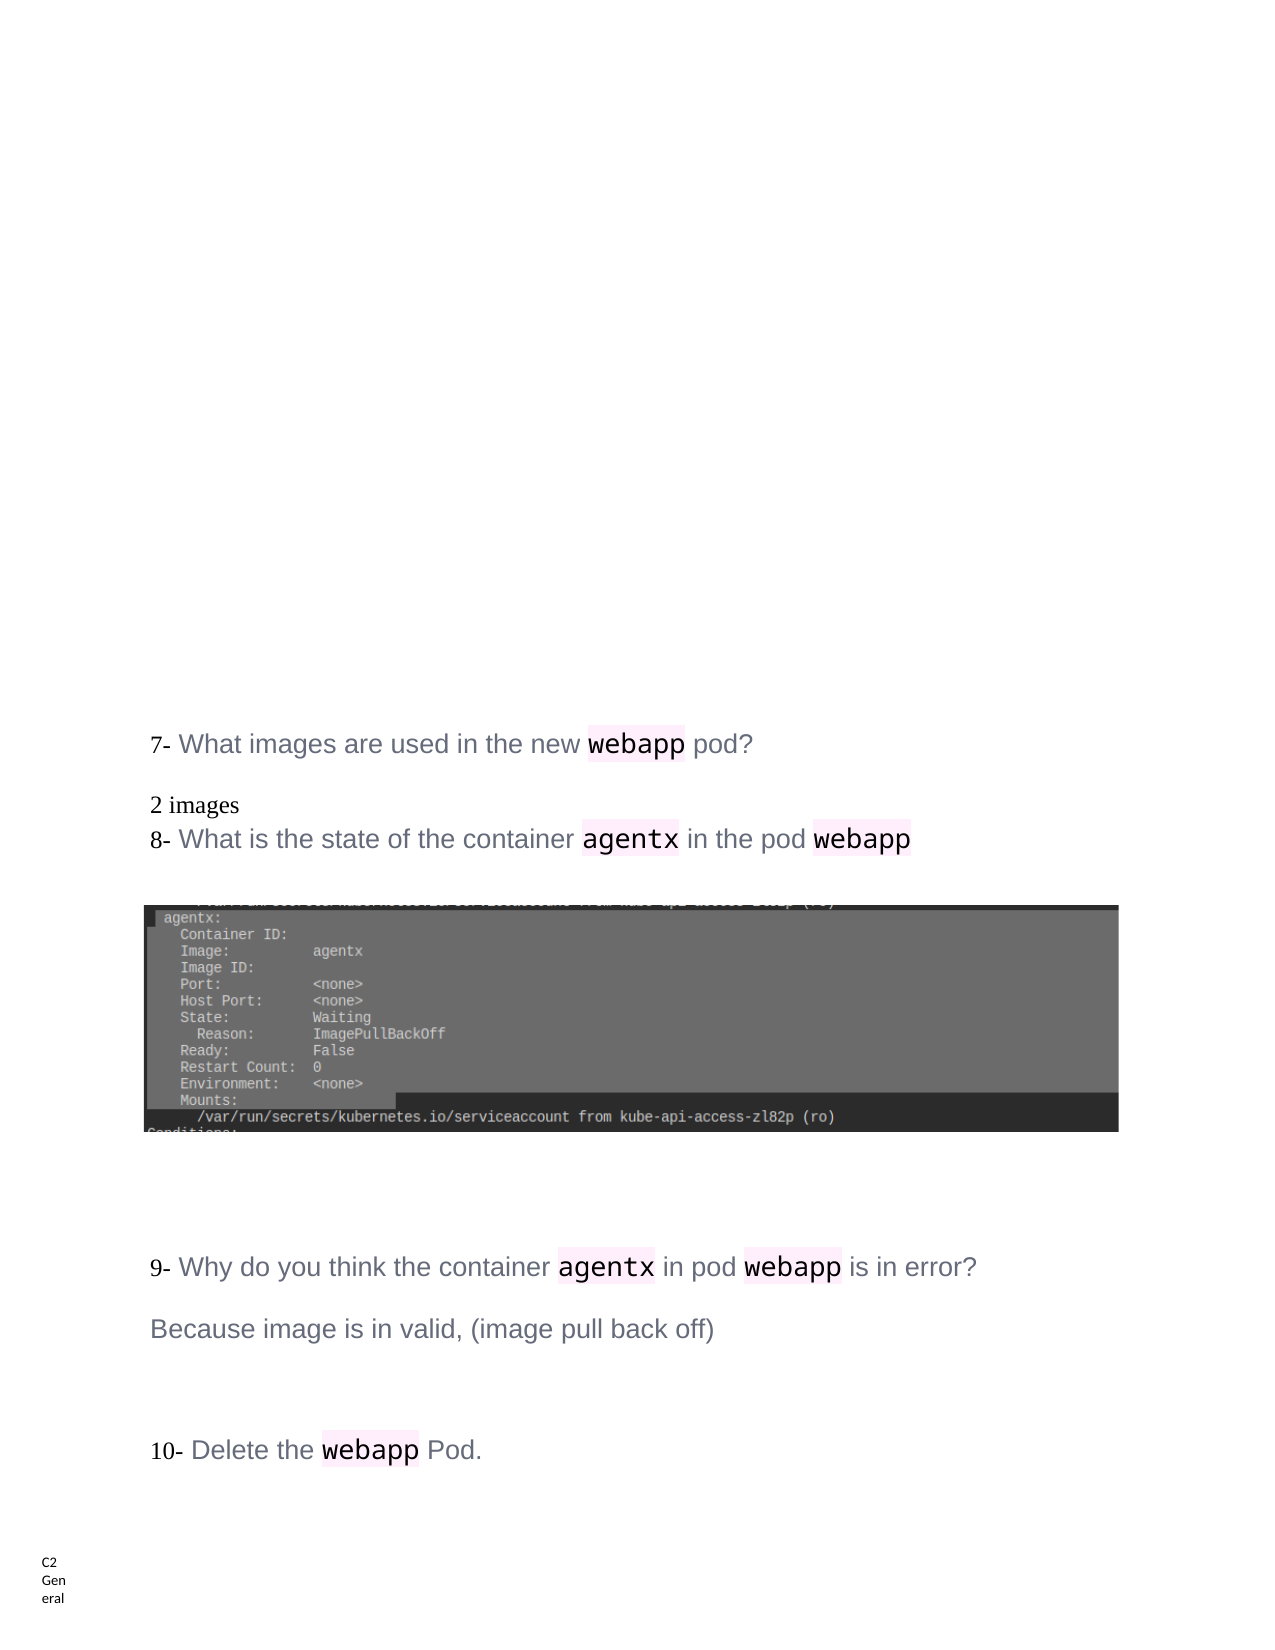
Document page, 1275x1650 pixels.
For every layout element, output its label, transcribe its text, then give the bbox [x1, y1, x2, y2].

text 2 images [150, 791, 1125, 819]
text 8- What is the state of the container agentx in the pod webapp [150, 819, 1125, 856]
text 10- Delete the webapp Pod. [150, 1430, 1125, 1467]
picture [143, 905, 1119, 1132]
text 7- What images are used in the new webapp pod? [150, 725, 1125, 762]
text 9- Why do you think the container agentx in pod webapp is in error? [150, 1247, 1125, 1284]
text Because image is in valid, (image pull back off) [150, 1313, 1125, 1344]
